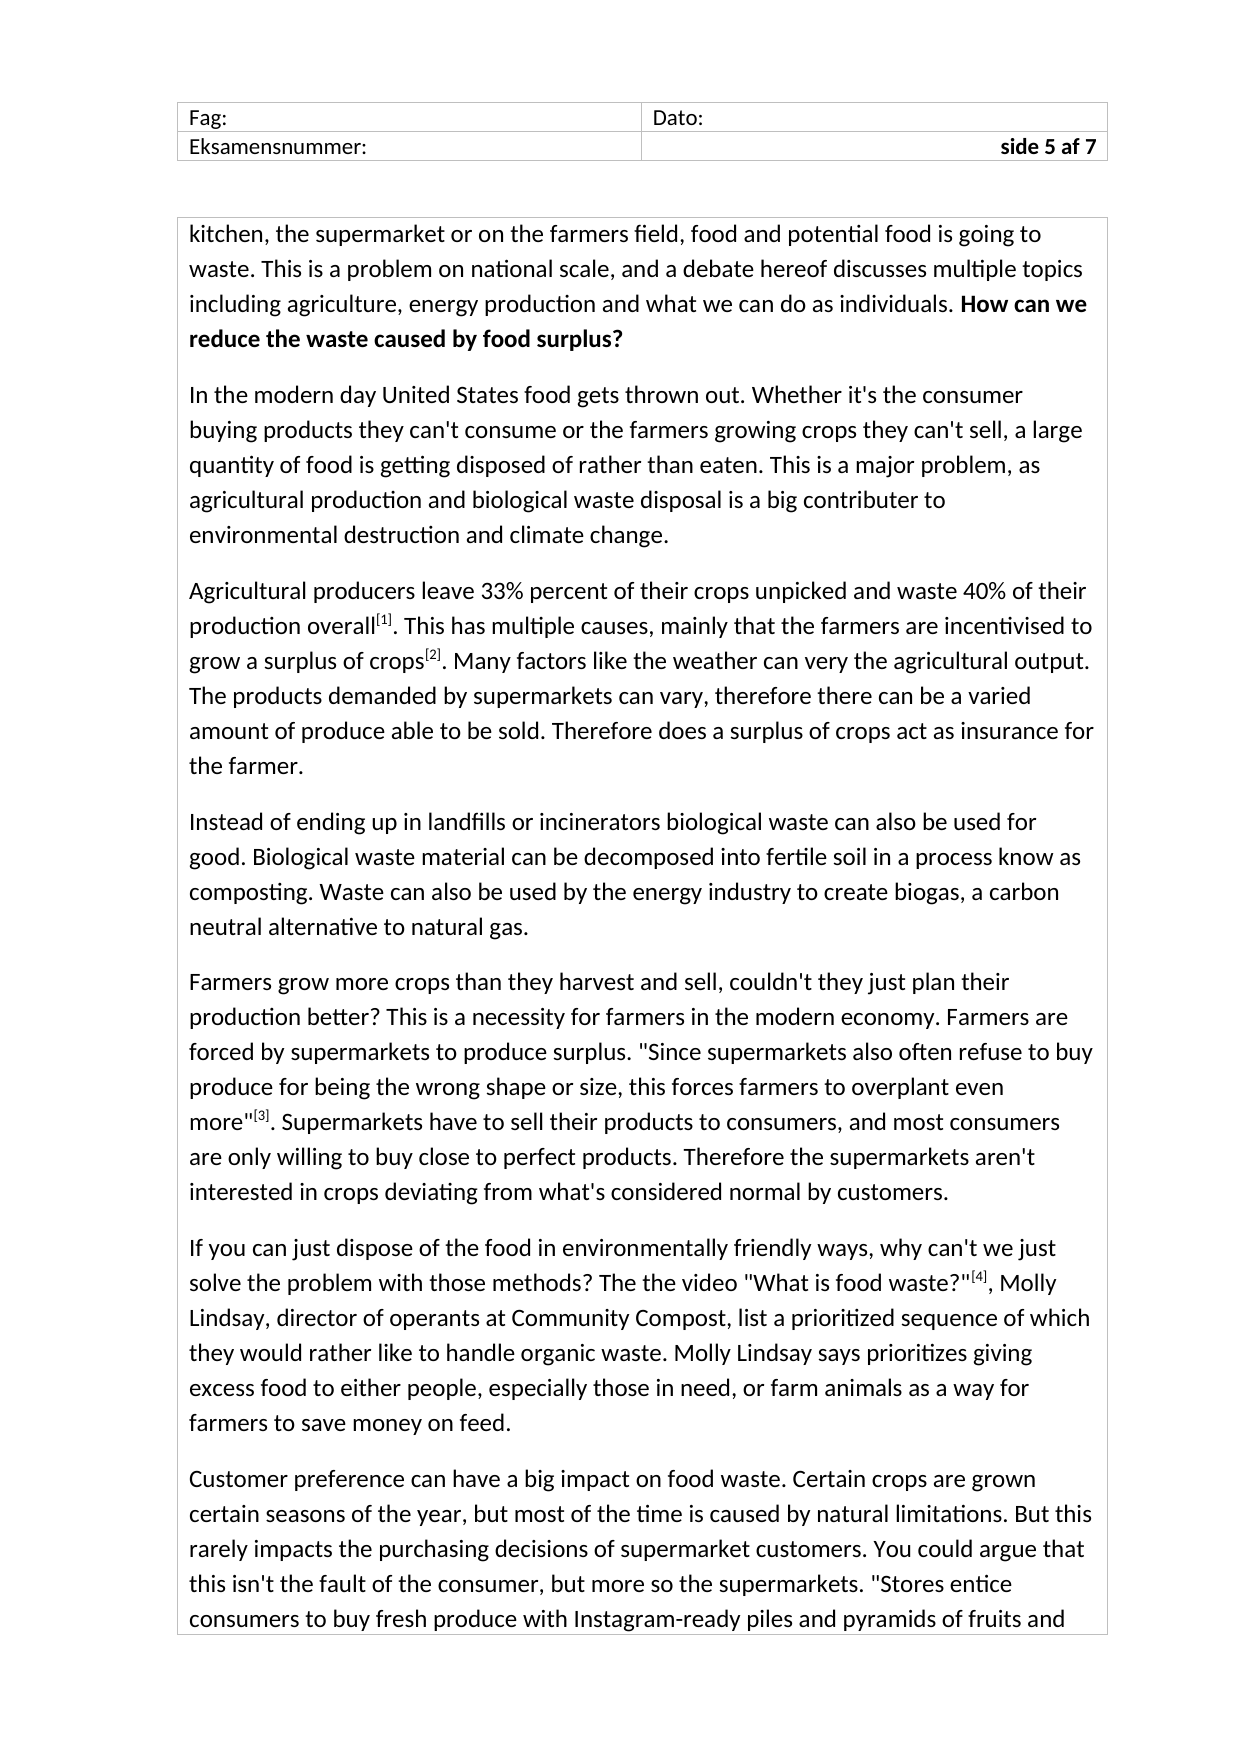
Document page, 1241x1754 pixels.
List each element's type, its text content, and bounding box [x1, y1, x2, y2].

table_cell kitchen, the supermarket or on the farmers field, food and potential food is going to waste. This is a problem on national scale, and a debate hereof discusses multiple topics including agriculture, energy production and what we can do as individuals. How can we reduce the waste caused by food surplus? In the modern day United States food gets thrown out. Whether it's the consumer buying products they can't consume or the farmers growing crops they can't sell, a large quantity of food is getting disposed of rather than eaten. This is a major problem, as agricultural production and biological waste disposal is a big contributer to environmental destruction and climate change. Agricultural producers leave 33% percent of their crops unpicked and waste 40% of their production overall[1]. This has multiple causes, mainly that the farmers are incentivised to grow a surplus of crops[2]. Many factors like the weather can very the agricultural output. The products demanded by supermarkets can vary, therefore there can be a varied amount of produce able to be sold. Therefore does a surplus of crops act as insurance for the farmer. Instead of ending up in landfills or incinerators biological waste can also be used for good. Biological waste material can be decomposed into fertile soil in a process know as composting. Waste can also be used by the energy industry to create biogas, a carbon neutral alternative to natural gas. Farmers grow more crops than they harvest and sell, couldn't they just plan their production better? This is a necessity for farmers in the modern economy. Farmers are forced by supermarkets to produce surplus. "Since supermarkets also often refuse to buy produce for being the wrong shape or size, this forces farmers to overplant even more"[3]. Supermarkets have to sell their products to consumers, and most consumers are only willing to buy close to perfect products. Therefore the supermarkets aren't interested in crops deviating from what's considered normal by customers. If you can just dispose of the food in environmentally friendly ways, why can't we just solve the problem with those methods? The the video "What is food waste?"[4], Molly Lindsay, director of operants at Community Compost, list a prioritized sequence of which they would rather like to handle organic waste. Molly Lindsay says prioritizes giving excess food to either people, especially those in need, or farm animals as a way for farmers to save money on feed. Customer preference can have a big impact on food waste. Certain crops are grown certain seasons of the year, but most of the time is caused by natural limitations. But this rarely impacts the purchasing decisions of supermarket customers. You could argue that this isn't the fault of the consumer, but more so the supermarkets. "Stores entice consumers to buy fresh produce with Instagram-ready piles and pyramids of fruits and [178, 218, 1107, 1634]
